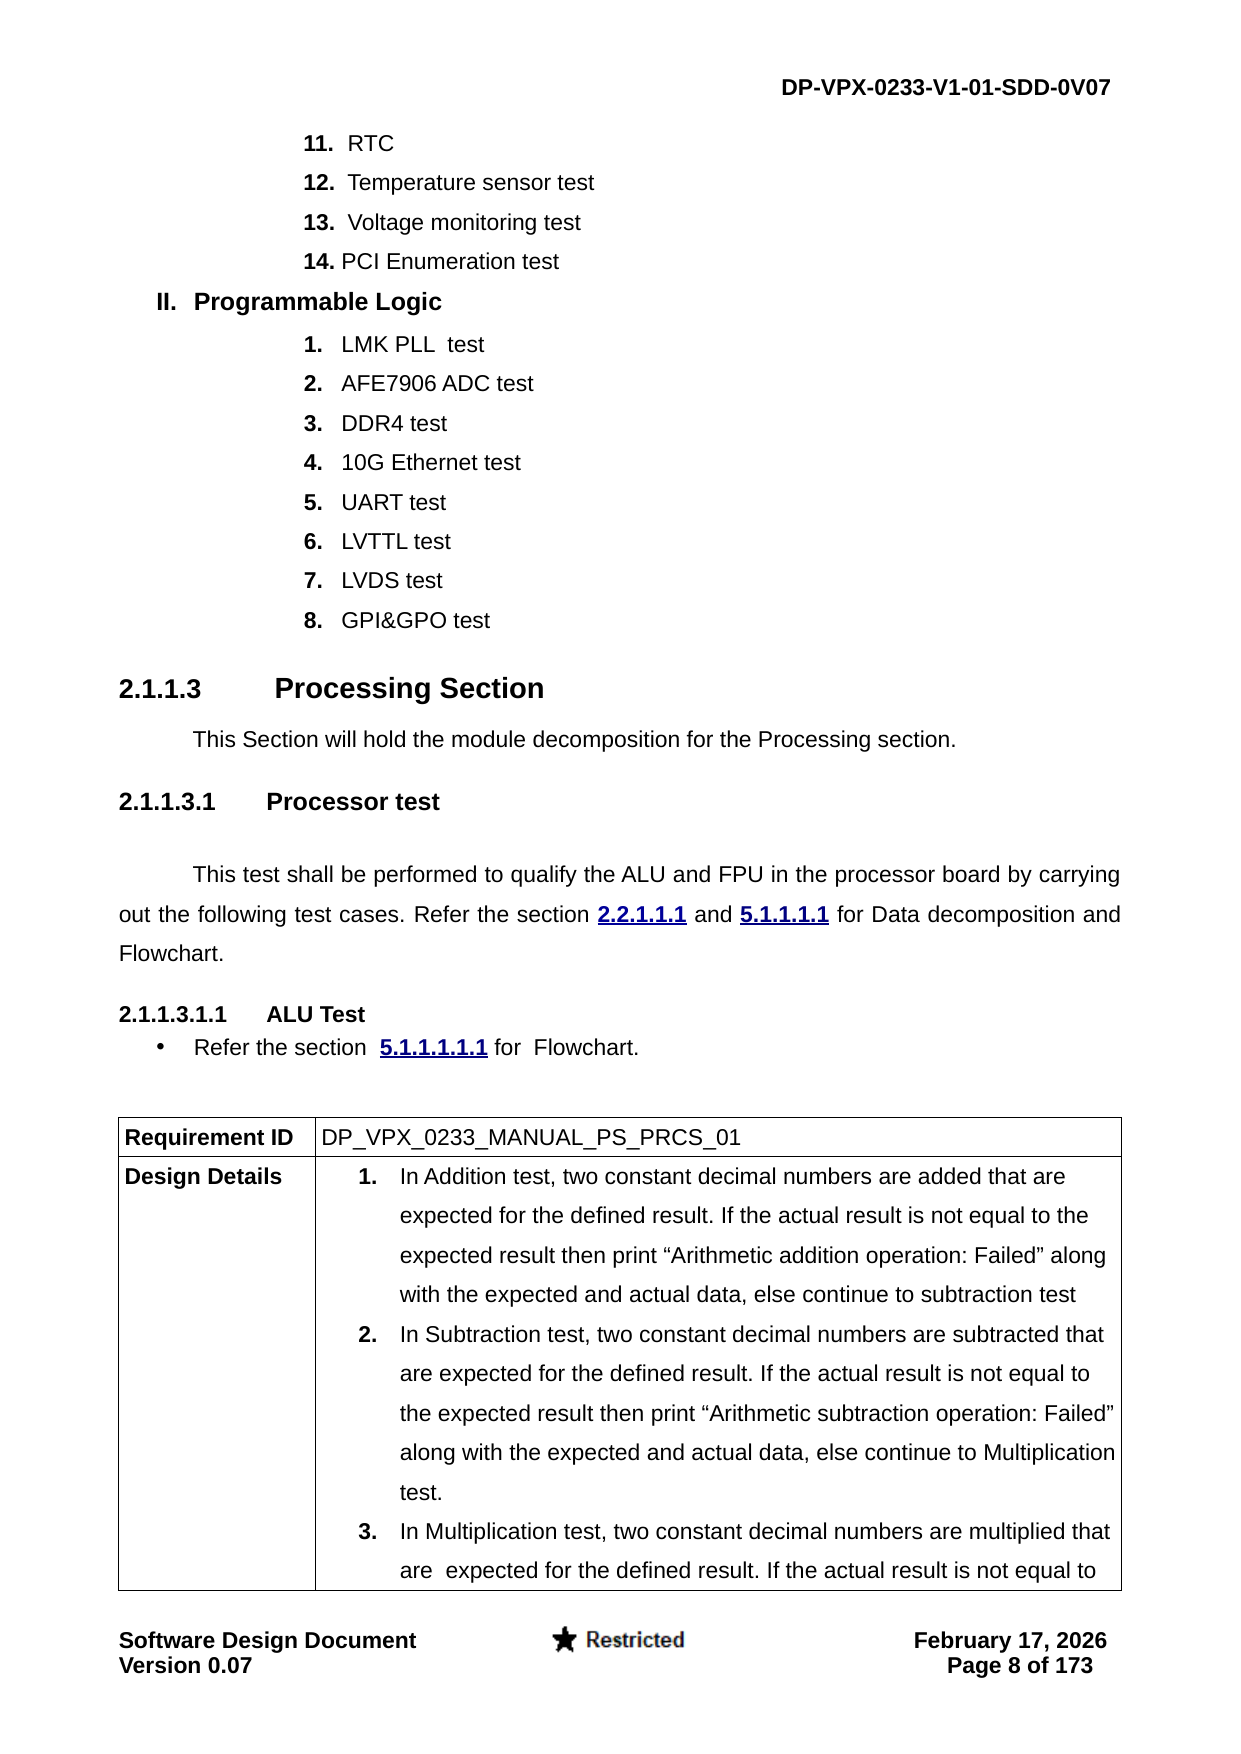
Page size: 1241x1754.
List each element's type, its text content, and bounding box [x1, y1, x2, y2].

list RTC [303, 129, 1122, 156]
table_cell Design Details [119, 1157, 315, 1589]
table_header Requirement ID [119, 1118, 315, 1156]
list LVTTL test [304, 528, 1122, 554]
list LVDS test [304, 567, 1122, 594]
list UART test [304, 488, 1122, 515]
list Programmable Logic [156, 287, 1122, 316]
list AFE7906 ADC test [304, 370, 1122, 396]
list Temperature sensor test [303, 169, 1122, 195]
subtitle ALU Test [118, 1004, 1122, 1027]
text This Section will hold the module decomposition for the Processing section. [118, 728, 1122, 753]
list DDR4 test [304, 409, 1122, 436]
table_header DP_VPX_0233_MANUAL_PS_PRCS_01 [316, 1118, 1121, 1156]
list Voltage monitoring test [303, 208, 1122, 235]
text This test shall be performed to qualify the ALU and FPU in the processor board by carrying out the following test cases. Refer the section 2.2.1.1.1 and 5.1.1.1.1 for Data decomposition and Flowchart. [118, 861, 1122, 966]
list 10G Ethernet test [304, 449, 1122, 475]
list PCI Enumeration test [303, 248, 1122, 274]
subtitle Processor test [118, 787, 1122, 816]
subtitle Processing Section [118, 671, 1122, 705]
list Refer the section 5.1.1.1.1.1 for Flowchart. [156, 1034, 1122, 1061]
picture [542, 1617, 698, 1662]
table_cell In Addition test, two constant decimal numbers are added that are expected for the defined result. If the actual result is not equal to the expected result then print “Arithmetic addition operation: Failed” along with the expected and actual data, else continue to subtraction test In Subtraction test, two constant decimal numbers are subtracted that are expected for the defined result. If the actual result is not equal to the expected result then print “Arithmetic subtraction operation: Failed” along with the expected and actual data, else continue to Multiplication test. In Multiplication test, two constant decimal numbers are multiplied that are expected for the defined result. If the actual result is not equal to [316, 1157, 1121, 1589]
list LMK PLL test [304, 331, 1122, 357]
list GPI&GPO test [304, 607, 1122, 633]
